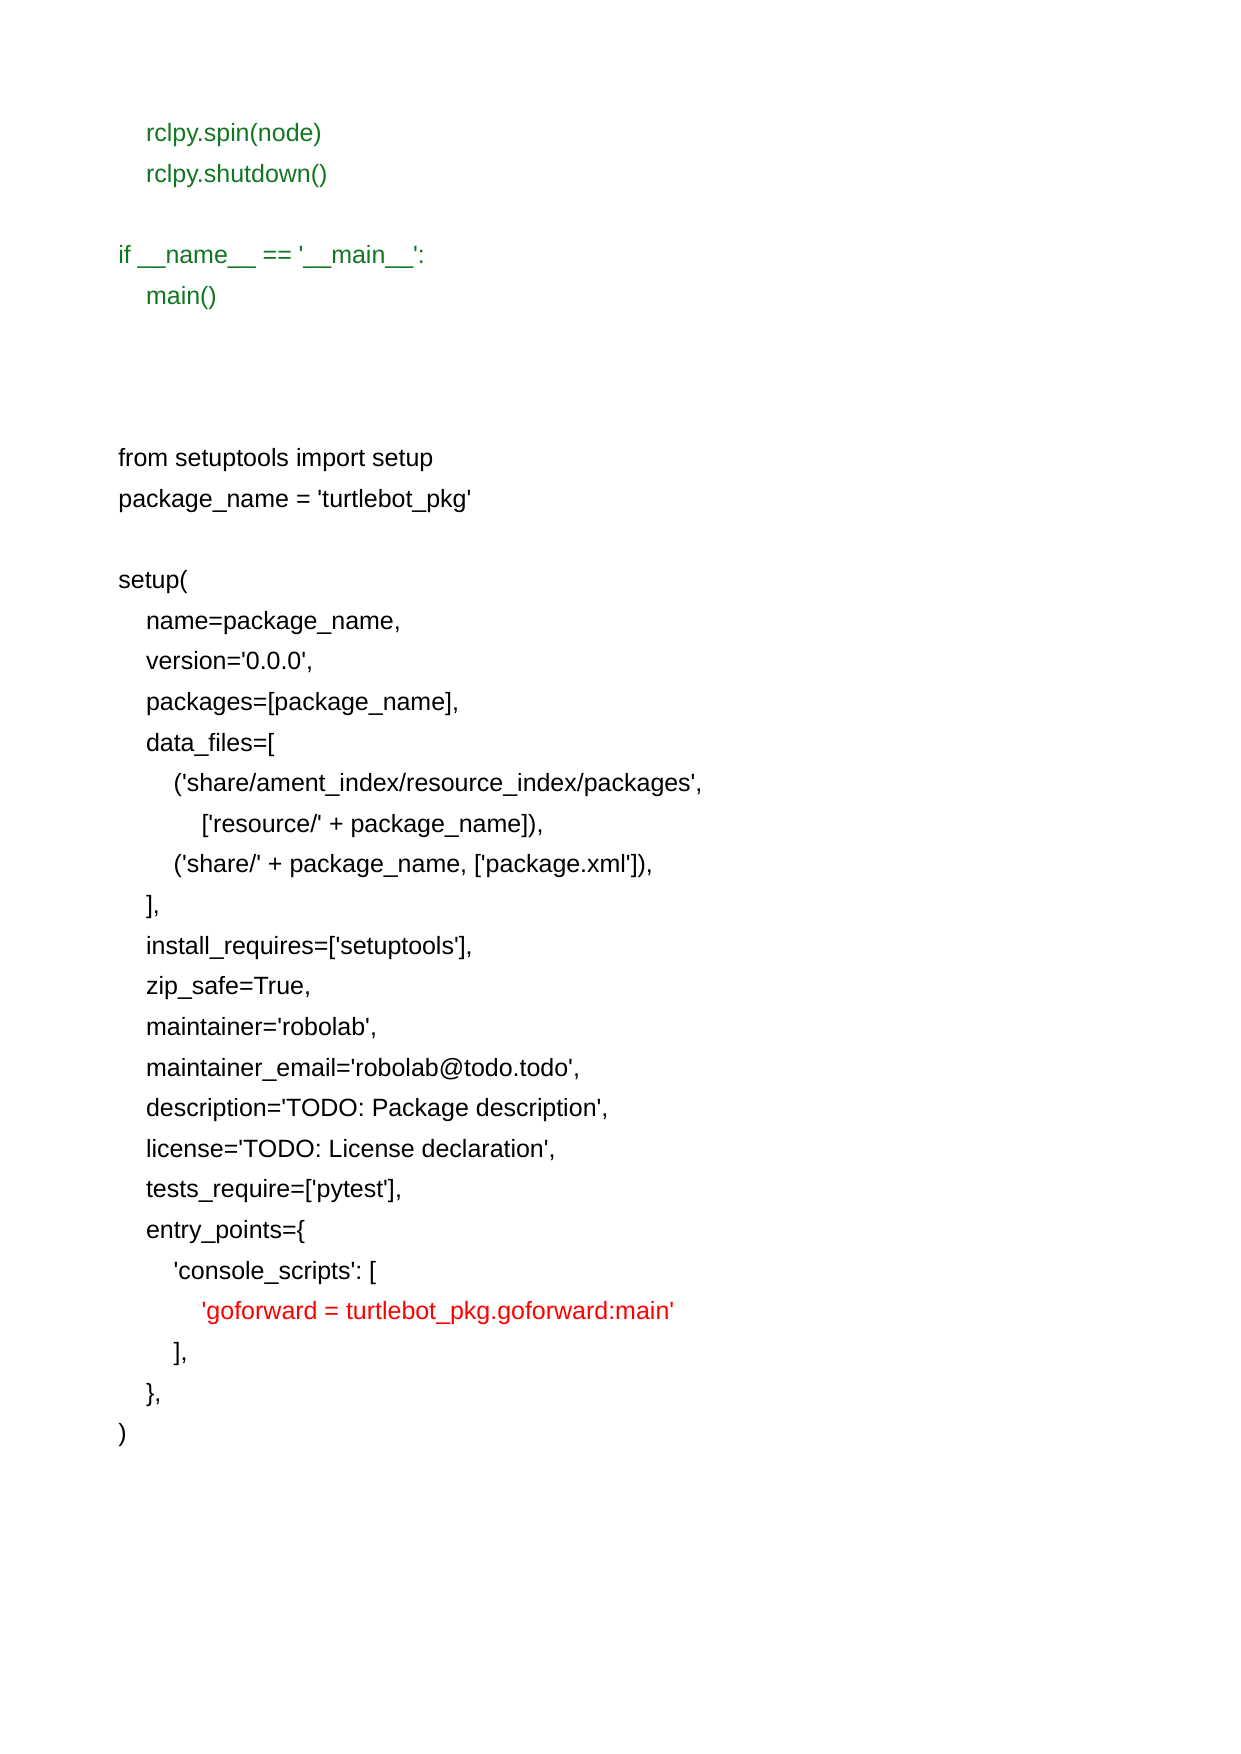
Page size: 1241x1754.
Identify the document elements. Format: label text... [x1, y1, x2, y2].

text ('share/ament_index/resource_index/packages', [118, 768, 1122, 797]
text ['resource/' + package_name]), [118, 809, 1122, 837]
text ('share/' + package_name, ['package.xml']), [118, 849, 1122, 878]
text maintainer_email='robolab@todo.todo', [118, 1052, 1122, 1081]
text ], [118, 890, 1122, 919]
text version='0.0.0', [118, 646, 1122, 675]
text }, [118, 1377, 1122, 1406]
text license='TODO: License declaration', [118, 1134, 1122, 1162]
text description='TODO: Package description', [118, 1093, 1122, 1122]
text if __name__ == '__main__': [118, 240, 1122, 269]
text tests_require=['pytest'], [118, 1174, 1122, 1203]
text ) [118, 1418, 1122, 1447]
text rclpy.shutdown() [118, 159, 1122, 187]
text package_name = 'turtlebot_pkg' [118, 484, 1122, 512]
text entry_points={ [118, 1215, 1122, 1244]
text setup( [118, 565, 1122, 594]
text main() [118, 281, 1122, 309]
text zip_safe=True, [118, 971, 1122, 1000]
text install_requires=['setuptools'], [118, 931, 1122, 959]
text 'console_scripts': [ [118, 1256, 1122, 1284]
text maintainer='robolab', [118, 1012, 1122, 1041]
text packages=[package_name], [118, 687, 1122, 716]
text 'goforward = turtlebot_pkg.goforward:main' [118, 1296, 1122, 1325]
text data_files=[ [118, 727, 1122, 756]
text rclpy.spin(node) [118, 118, 1122, 147]
text from setuptools import setup [118, 443, 1122, 472]
text ], [118, 1337, 1122, 1366]
text name=package_name, [118, 606, 1122, 634]
